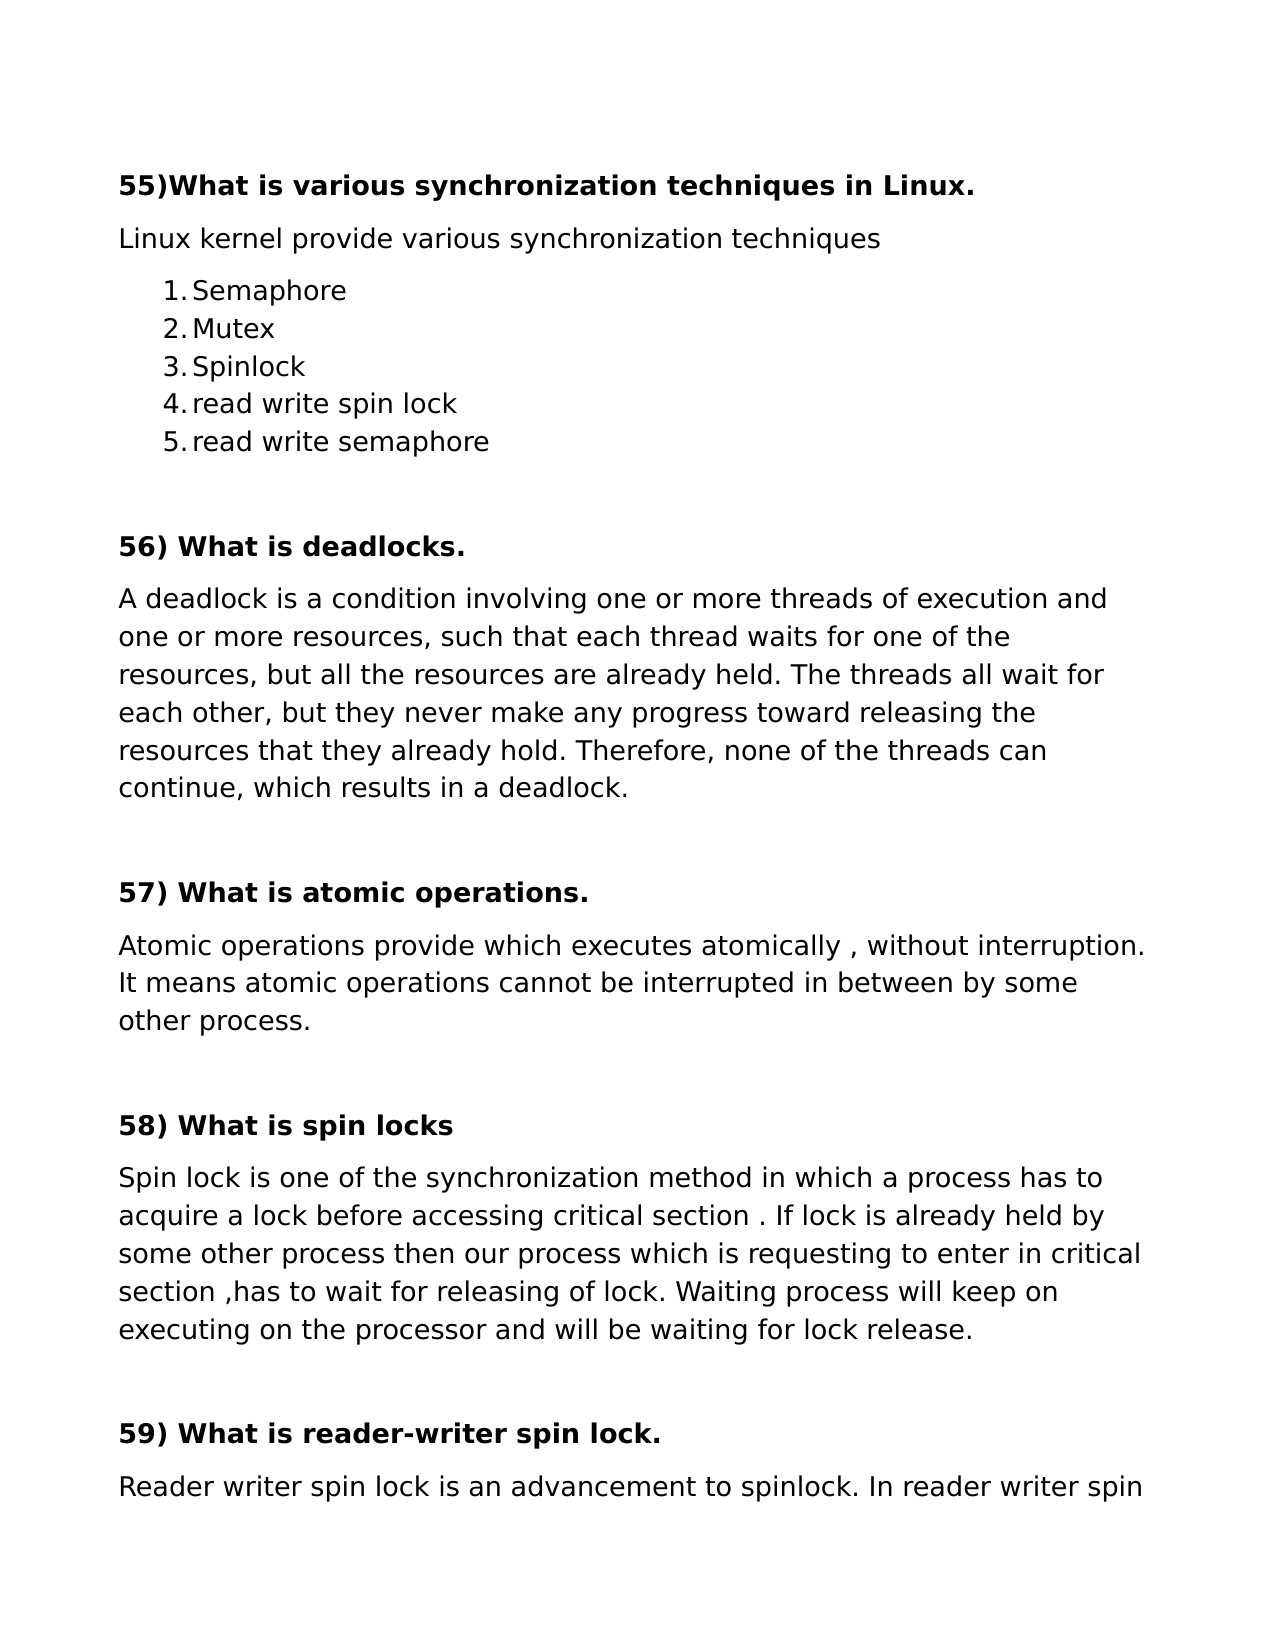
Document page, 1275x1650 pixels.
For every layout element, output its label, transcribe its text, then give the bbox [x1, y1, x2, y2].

list Mutex [162, 313, 1157, 345]
list read write semaphore [162, 427, 1157, 458]
text 56) What is deadlocks. [118, 531, 1157, 563]
list read write spin lock [162, 389, 1157, 420]
text 59) What is reader-writer spin lock. [118, 1419, 1157, 1450]
list Semaphore [162, 275, 1157, 307]
list Spinlock [162, 351, 1157, 382]
text 57) What is atomic operations. [118, 878, 1157, 909]
text Atomic operations provide which executes atomically , without interruption. It means atomic operations cannot be interrupted in between by some other process. [118, 930, 1157, 1037]
text 58) What is spin locks [118, 1110, 1157, 1142]
text 55)What is various synchronization techniques in Linux. [118, 171, 1157, 202]
text A deadlock is a condition involving one or more threads of execution and one or more resources, such that each thread waits for one of the resources, but all the resources are already held. The threads all wait for each other, but they never make any progress toward releasing the resources that they already hold. Therefore, none of the threads can continue, which results in a deadlock. [118, 584, 1157, 804]
text Linux kernel provide various synchronization techniques [118, 223, 1157, 254]
text Spin lock is one of the synchronization method in which a process has to acquire a lock before accessing critical section . If lock is already held by some other process then our process which is requesting to enter in critical section ,has to wait for releasing of lock. Waiting process will keep on executing on the processor and will be waiting for lock release. [118, 1163, 1157, 1346]
text Reader writer spin lock is an advancement to spinlock. In reader writer spin [118, 1471, 1157, 1503]
